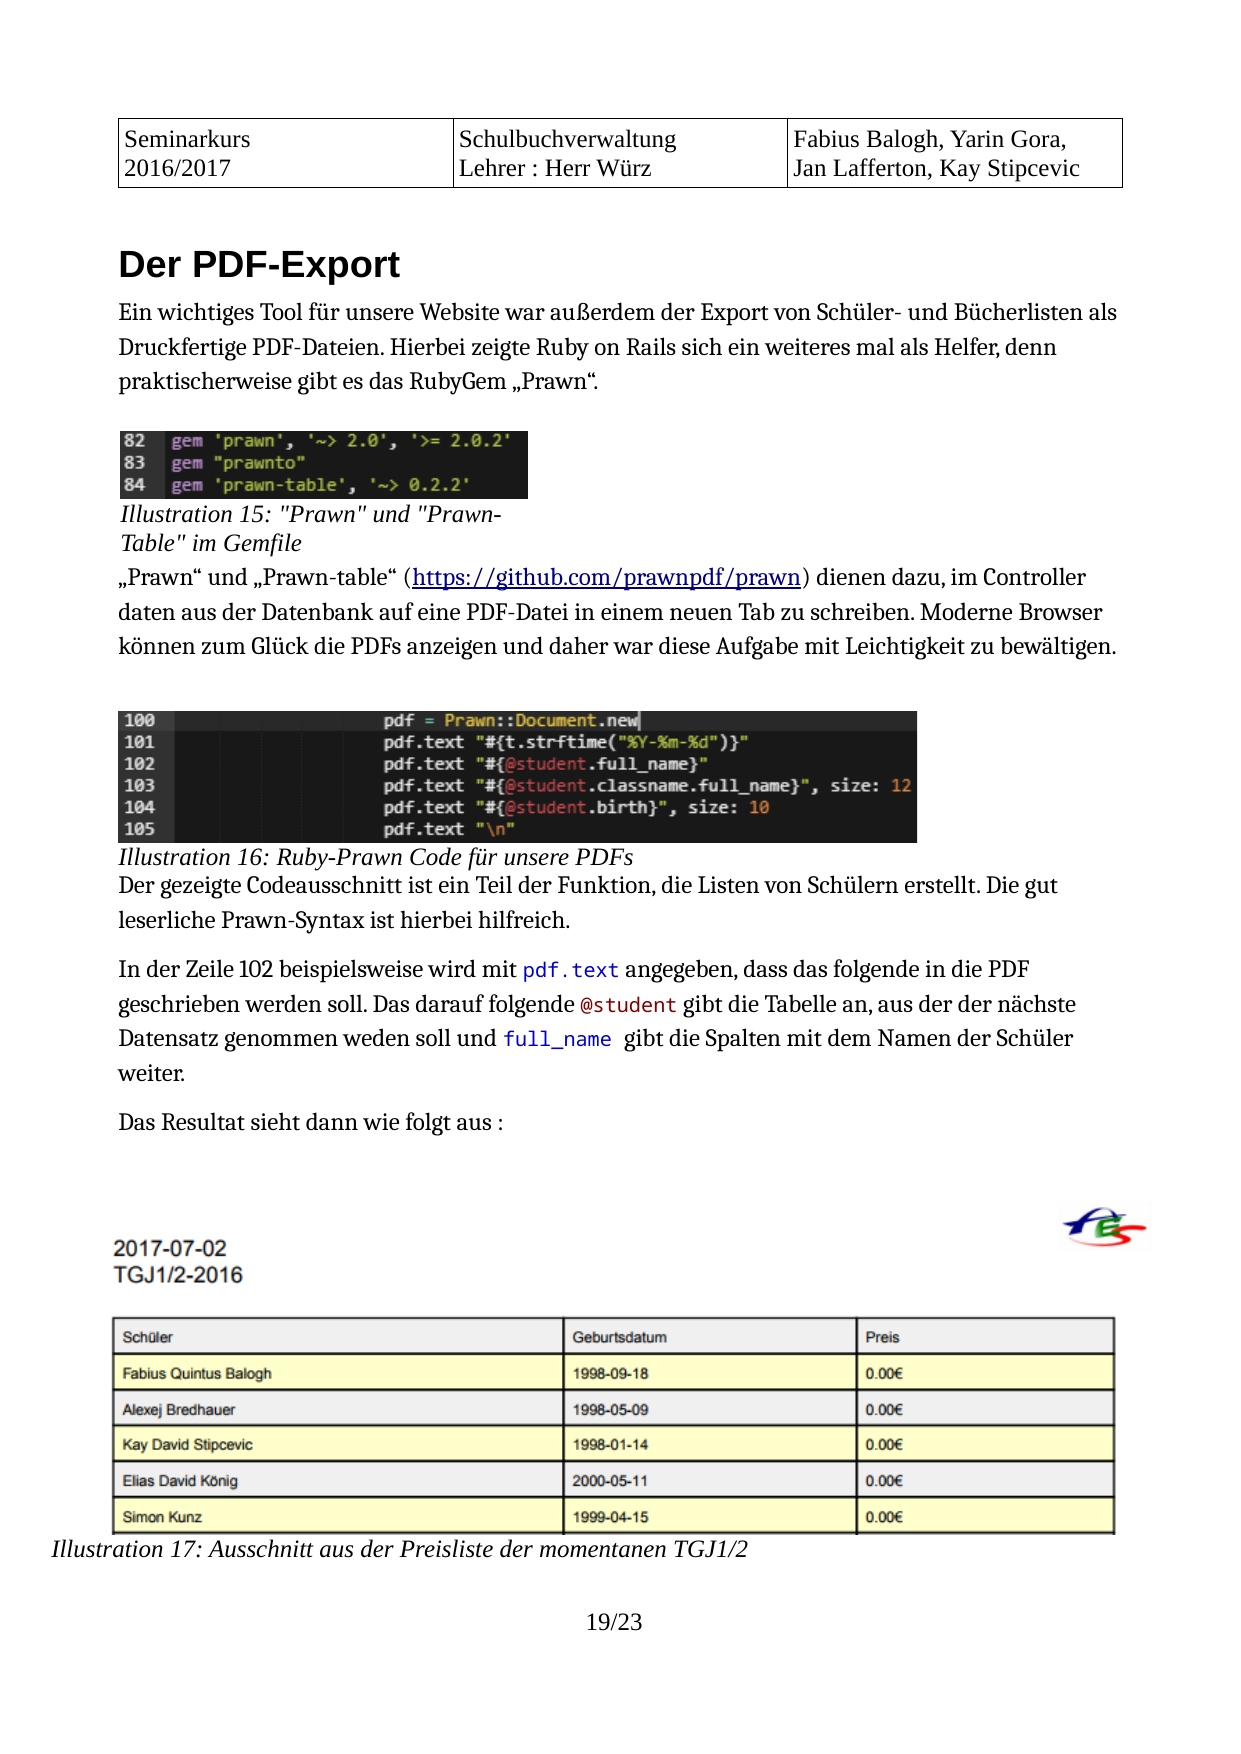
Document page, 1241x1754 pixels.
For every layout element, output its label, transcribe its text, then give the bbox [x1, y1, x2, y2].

subtitle Der PDF-Export [118, 242, 1122, 285]
text Der gezeigte Codeausschnitt ist ein Teil der Funktion, die Listen von Schülern erstellt. Die gut leserliche Prawn-Syntax ist hierbei hilfreich. [118, 871, 1122, 935]
text Ein wichtiges Tool für unsere Website war außerdem der Export von Schüler- und Bücherlisten als Druckfertige PDF-Dateien. Hierbei zeigte Ruby on Rails sich ein weiteres mal als Helfer, denn praktischerweise gibt es das RubyGem „Prawn“. [118, 298, 1122, 396]
text [120, 419, 528, 431]
text „Prawn“ und „Prawn-table“ (https://github.com/prawnpdf/prawn) dienen dazu, im Controller daten aus der Datenbank auf eine PDF-Datei in einem neuen Tab zu schreiben. Moderne Browser können zum Glück die PDFs anzeigen und daher war diese Aufgabe mit Leichtigkeit zu bewältigen. [118, 563, 1122, 661]
picture [118, 711, 918, 843]
text [51, 1162, 1173, 1174]
text Illustration 15: "Prawn" und "Prawn-Table" im Gemfile [120, 499, 528, 556]
text Das Resultat sieht dann wie folgt aus : [118, 1107, 1122, 1136]
text Illustration 16: Ruby-Prawn Code für unsere PDFs [118, 843, 917, 871]
text In der Zeile 102 beispielsweise wird mit pdf.text angegeben, dass das folgende in die PDF geschrieben werden soll. Das darauf folgende @student gibt die Tabelle an, aus der der nächste Datensatz genommen weden soll und full_name gibt die Spalten mit dem Namen der Schüler weiter. [118, 955, 1122, 1087]
picture [51, 1174, 1174, 1535]
text Illustration 17: Ausschnitt aus der Preisliste der momentanen TGJ1/2 [51, 1535, 1173, 1563]
picture [120, 431, 528, 499]
